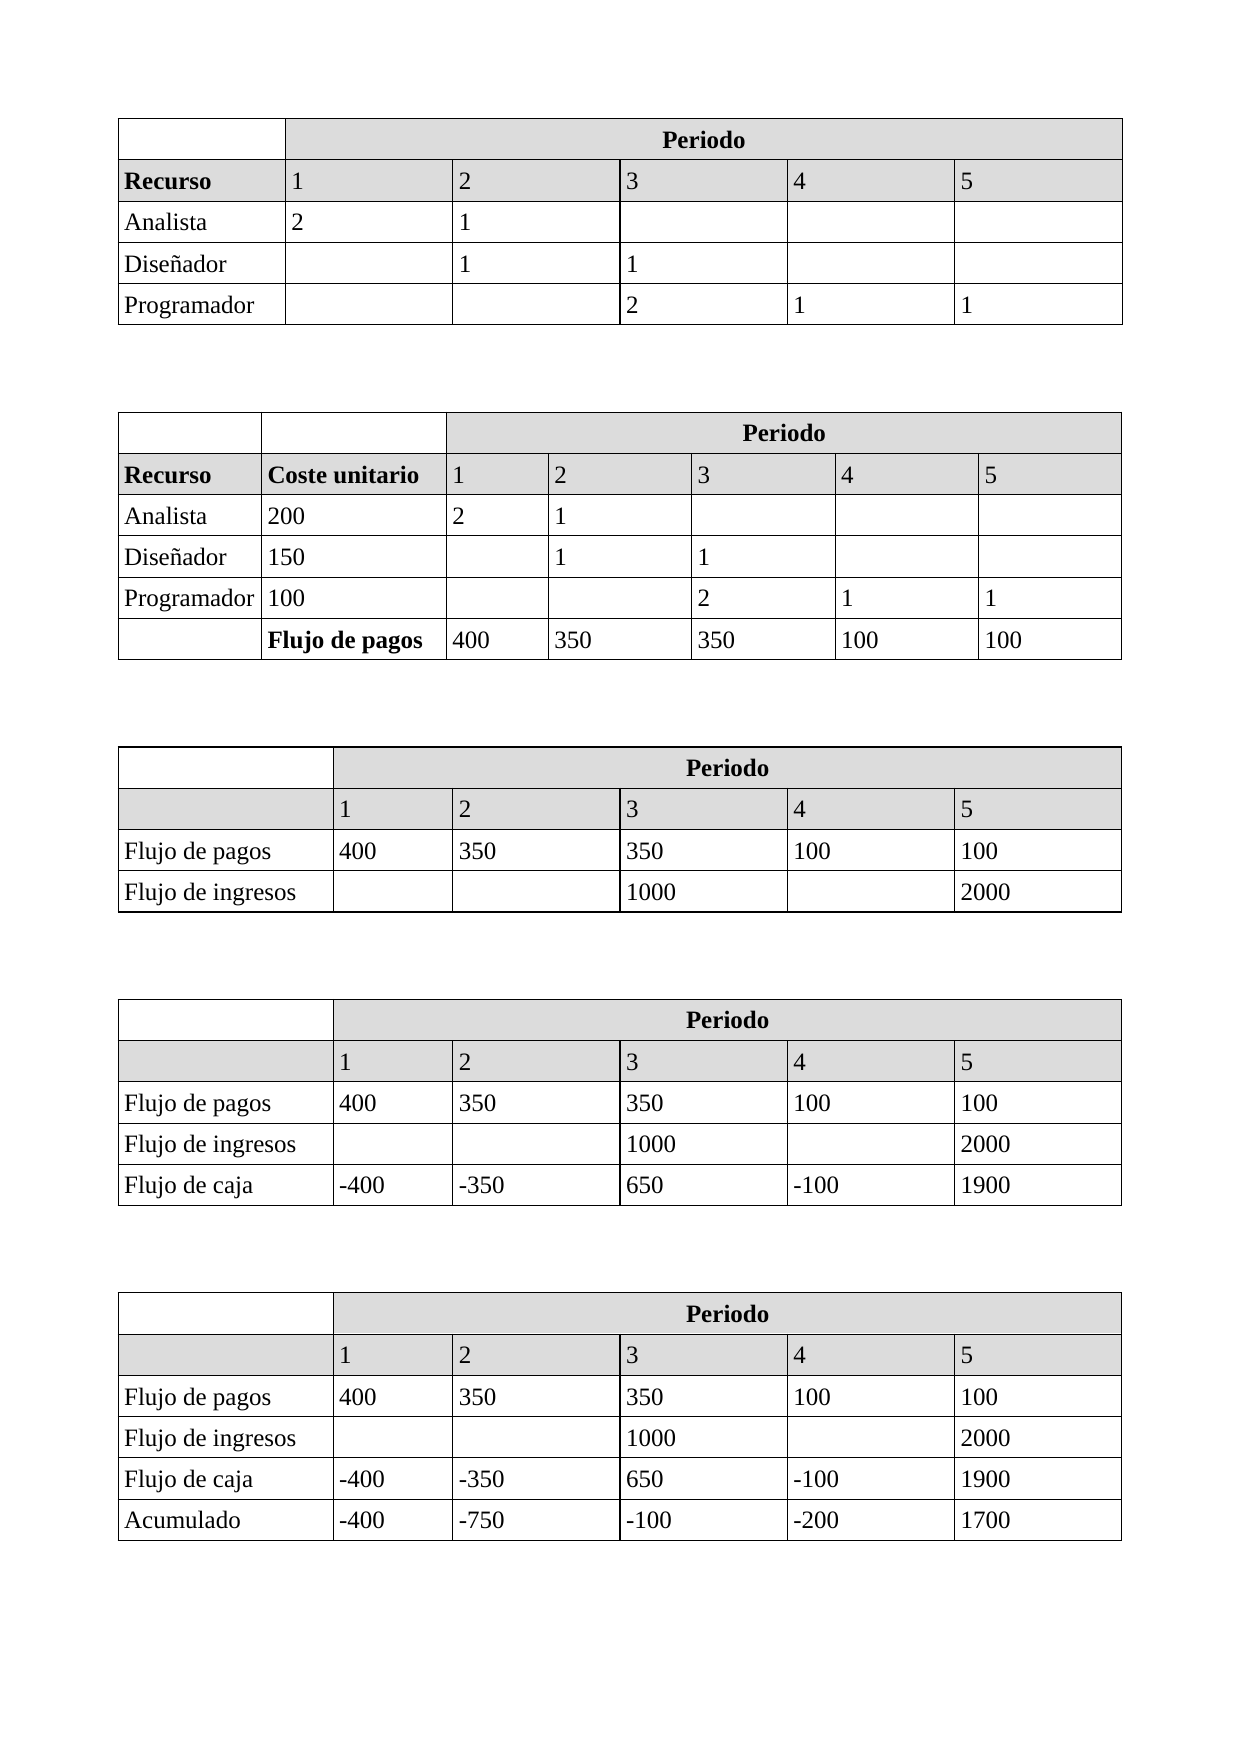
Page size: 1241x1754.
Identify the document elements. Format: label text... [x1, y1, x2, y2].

table_cell -200 [788, 1500, 954, 1540]
table_cell Programador [119, 578, 261, 618]
table_cell Diseñador [119, 243, 285, 283]
table_cell 650 [621, 1458, 787, 1498]
table_cell 350 [621, 830, 787, 870]
table_cell 100 [788, 1376, 954, 1416]
table_cell 1 [334, 789, 452, 829]
table_cell 350 [453, 1082, 619, 1122]
table_cell Acumulado [119, 1500, 333, 1540]
table_cell 200 [262, 495, 446, 535]
table_cell [621, 202, 787, 242]
table_cell 2 [453, 160, 619, 201]
table_cell [286, 284, 452, 324]
table_cell [979, 495, 1121, 535]
table_cell Flujo de ingresos [119, 871, 333, 911]
table_cell 350 [621, 1376, 787, 1416]
table_cell 350 [692, 619, 835, 659]
table_cell [119, 1335, 333, 1375]
table_cell 1700 [955, 1500, 1121, 1540]
table_cell [788, 243, 954, 283]
table_cell -350 [453, 1458, 619, 1498]
table_cell 4 [836, 454, 978, 494]
table_cell 2 [621, 284, 787, 324]
table_cell 1 [979, 578, 1121, 618]
table_cell Flujo de caja [119, 1458, 333, 1498]
table_cell [692, 495, 835, 535]
table_cell [447, 536, 548, 577]
table_cell [979, 536, 1121, 577]
table_cell -400 [334, 1500, 452, 1540]
table_cell Flujo de caja [119, 1165, 333, 1205]
table_cell 1000 [621, 1417, 787, 1457]
table_cell 3 [621, 789, 787, 829]
table_cell -750 [453, 1500, 619, 1540]
table_cell Flujo de pagos [119, 1376, 333, 1416]
table_cell -100 [788, 1458, 954, 1498]
table_cell 1 [334, 1041, 452, 1081]
table_header [119, 413, 261, 453]
table_cell [788, 1417, 954, 1457]
table_cell Recurso [119, 454, 261, 494]
table_cell [788, 1124, 954, 1164]
table_cell 400 [334, 830, 452, 870]
table_cell -100 [788, 1165, 954, 1205]
table_cell Flujo de ingresos [119, 1124, 333, 1164]
table_cell 2000 [955, 1124, 1121, 1164]
table_cell 1 [549, 536, 691, 577]
table_cell 1 [453, 202, 619, 242]
table_cell [453, 1417, 619, 1457]
table_cell Flujo de ingresos [119, 1417, 333, 1457]
table_cell Diseñador [119, 536, 261, 577]
table_cell 400 [447, 619, 548, 659]
table_cell 350 [621, 1082, 787, 1122]
table_header [119, 119, 285, 159]
table_cell 1900 [955, 1458, 1121, 1498]
table_cell [119, 1041, 333, 1081]
table_cell 350 [453, 1376, 619, 1416]
table_cell 100 [979, 619, 1121, 659]
table_cell 350 [453, 830, 619, 870]
table_cell 100 [788, 1082, 954, 1122]
table_cell 1 [549, 495, 691, 535]
table_cell 2000 [955, 871, 1121, 911]
table_cell 3 [692, 454, 835, 494]
table_cell 1 [447, 454, 548, 494]
table_cell 2000 [955, 1417, 1121, 1457]
table_cell 650 [621, 1165, 787, 1205]
table_header Periodo [286, 119, 1122, 159]
table_cell 2 [447, 495, 548, 535]
table_cell 100 [955, 1376, 1121, 1416]
table_cell Analista [119, 202, 285, 242]
table_header Periodo [334, 1293, 1121, 1333]
table_header Periodo [334, 1000, 1121, 1040]
table_cell 5 [955, 789, 1121, 829]
table_cell [453, 1124, 619, 1164]
table_cell 2 [453, 1041, 619, 1081]
table_cell -350 [453, 1165, 619, 1205]
table_cell Coste unitario [262, 454, 446, 494]
table_cell Recurso [119, 160, 285, 201]
table_cell 5 [955, 1335, 1121, 1375]
table_cell [955, 202, 1122, 242]
table_cell 4 [788, 1335, 954, 1375]
table_cell 2 [286, 202, 452, 242]
table_cell 1000 [621, 1124, 787, 1164]
table_cell 5 [955, 1041, 1121, 1081]
table_cell [453, 871, 619, 911]
table_cell Programador [119, 284, 285, 324]
table_cell 1 [955, 284, 1122, 324]
table_cell 1900 [955, 1165, 1121, 1205]
table_cell [286, 243, 452, 283]
table_cell -100 [621, 1500, 787, 1540]
table_cell [447, 578, 548, 618]
table_cell [549, 578, 691, 618]
table_cell 3 [621, 1041, 787, 1081]
table_cell 2 [692, 578, 835, 618]
table_cell 1 [286, 160, 452, 201]
table_cell 5 [955, 160, 1122, 201]
table_cell [334, 1124, 452, 1164]
table_cell [788, 202, 954, 242]
table_cell [788, 871, 954, 911]
table_cell [119, 619, 261, 659]
table_cell 1 [334, 1335, 452, 1375]
table_cell 1 [836, 578, 978, 618]
table_cell [955, 243, 1122, 283]
table_cell 2 [549, 454, 691, 494]
table_cell 3 [621, 1335, 787, 1375]
table_cell [334, 1417, 452, 1457]
table_cell 4 [788, 789, 954, 829]
table_cell Flujo de pagos [119, 1082, 333, 1122]
table_cell Analista [119, 495, 261, 535]
table_cell Flujo de pagos [119, 830, 333, 870]
table_cell [453, 284, 619, 324]
table_header [119, 1000, 333, 1040]
table_header [262, 413, 446, 453]
table_cell 100 [955, 830, 1121, 870]
table_header [119, 748, 333, 788]
table_cell [119, 789, 333, 829]
table_cell 100 [262, 578, 446, 618]
table_cell 1 [692, 536, 835, 577]
table_cell 150 [262, 536, 446, 577]
table_cell -400 [334, 1165, 452, 1205]
table_cell 2 [453, 789, 619, 829]
table_cell [836, 495, 978, 535]
table_cell [334, 871, 452, 911]
table_cell 400 [334, 1082, 452, 1122]
table_cell 1 [453, 243, 619, 283]
table_cell 1 [788, 284, 954, 324]
table_cell 5 [979, 454, 1121, 494]
table_cell 1000 [621, 871, 787, 911]
table_header [119, 1293, 333, 1333]
table_header Periodo [447, 413, 1121, 453]
table_cell [836, 536, 978, 577]
table_cell 4 [788, 160, 954, 201]
table_cell 3 [621, 160, 787, 201]
table_header Periodo [334, 748, 1121, 788]
table_cell Flujo de pagos [262, 619, 446, 659]
table_cell 400 [334, 1376, 452, 1416]
table_cell 100 [788, 830, 954, 870]
table_cell 350 [549, 619, 691, 659]
table_cell 2 [453, 1335, 619, 1375]
table_cell 4 [788, 1041, 954, 1081]
table_cell 100 [955, 1082, 1121, 1122]
table_cell 1 [621, 243, 787, 283]
table_cell -400 [334, 1458, 452, 1498]
table_cell 100 [836, 619, 978, 659]
